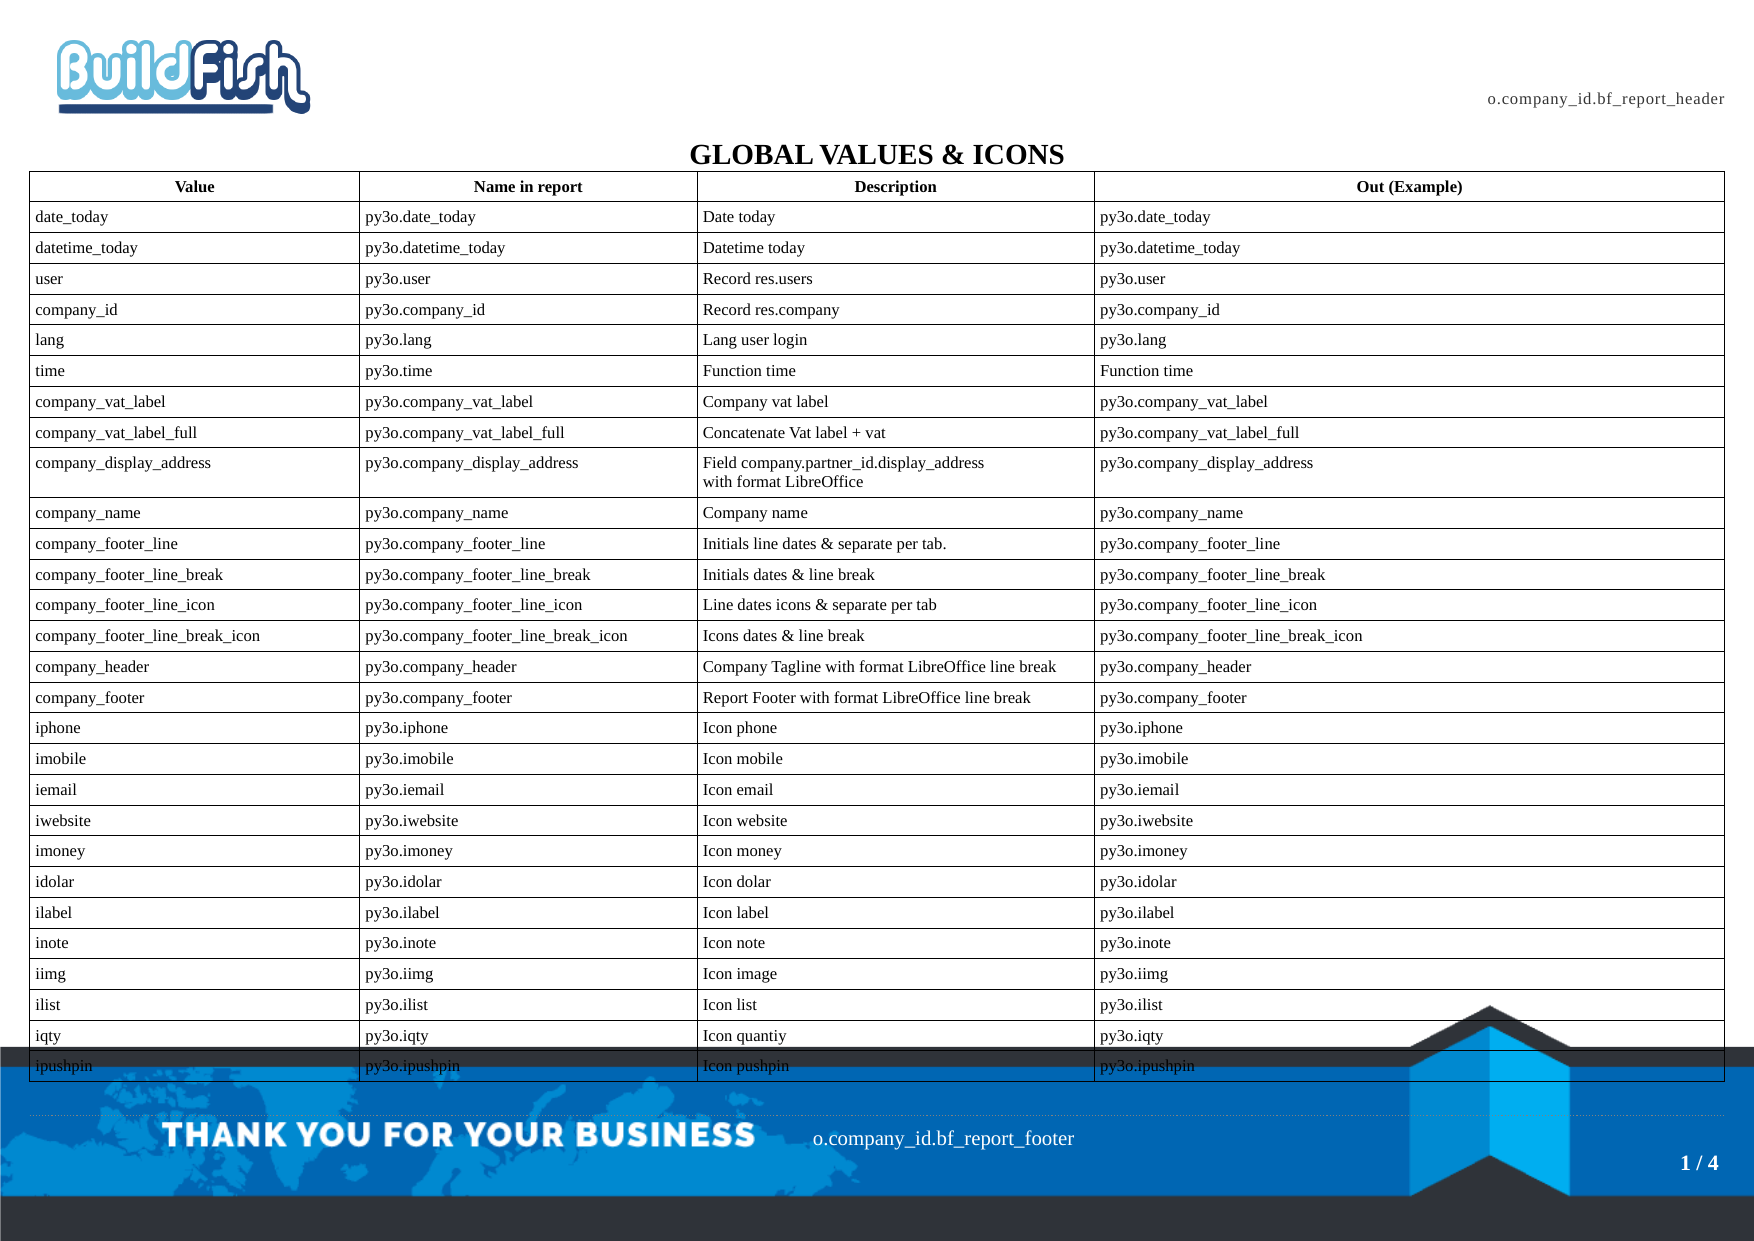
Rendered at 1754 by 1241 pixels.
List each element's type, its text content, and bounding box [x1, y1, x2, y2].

table_cell py3o.iimg [360, 959, 697, 989]
table_cell py3o.inote [360, 929, 697, 958]
table_cell Icon website [698, 806, 1094, 835]
picture [30, 1051, 359, 1081]
table_cell iemail [30, 775, 359, 804]
table_cell py3o.company_name [360, 498, 697, 528]
table_cell Icon dolar [698, 867, 1094, 897]
table_cell py3o.company_footer_line_break_icon [360, 621, 697, 651]
picture [698, 1051, 1094, 1081]
picture [360, 1021, 697, 1050]
table_cell py3o.company_vat_label_full [360, 418, 697, 447]
table_cell py3o.ilabel [360, 898, 697, 927]
table_cell Initials line dates & separate per tab. [698, 529, 1094, 559]
picture [0, 1155, 11, 1166]
picture [360, 1001, 697, 1020]
table_cell Report Footer with format LibreOffice line break [698, 683, 1094, 712]
picture [664, 1123, 686, 1146]
table_cell company_footer_line_break_icon [30, 621, 359, 651]
table_cell py3o.company_vat_label_full [1095, 418, 1724, 447]
table_cell ilabel [30, 898, 359, 927]
table_cell py3o.time [360, 356, 697, 386]
table_cell py3o.company_footer_line_break_icon [1095, 621, 1724, 651]
picture [1095, 1021, 1724, 1050]
table_cell user [30, 264, 359, 294]
table_cell iphone [30, 713, 359, 743]
table_cell py3o.imobile [1095, 744, 1724, 774]
table_cell idolar [30, 867, 359, 897]
table_cell datetime_today [30, 233, 359, 263]
table_cell Record res.users [698, 264, 1094, 294]
table_cell company_id [30, 295, 359, 324]
picture [30, 1001, 359, 1020]
table_cell py3o.company_footer_line_icon [360, 590, 697, 620]
table_cell Icon phone [698, 713, 1094, 743]
table_cell Company vat label [698, 387, 1094, 417]
table_cell py3o.iwebsite [1095, 806, 1724, 835]
table_cell py3o.iemail [360, 775, 697, 804]
table_cell Icon list [698, 990, 1094, 1001]
picture [297, 1123, 318, 1146]
table_cell py3o.company_footer [360, 683, 697, 712]
text GLOBAL VALUES & ICONS [29, 137, 1724, 171]
table_cell py3o.iwebsite [360, 806, 697, 835]
table_cell company_footer_line [30, 529, 359, 559]
table_cell py3o.user [360, 264, 697, 294]
table_cell company_display_address [30, 448, 359, 497]
table_cell py3o.company_id [360, 295, 697, 324]
table_cell company_header [30, 652, 359, 682]
table_cell company_footer [30, 683, 359, 712]
picture [360, 1051, 697, 1081]
table_cell Date today [698, 202, 1094, 232]
picture [0, 1001, 1754, 1241]
table_cell Icon label [698, 898, 1094, 927]
table_cell py3o.datetime_today [360, 233, 697, 263]
picture [124, 1151, 140, 1157]
table_cell py3o.company_footer [1095, 683, 1724, 712]
table_cell date_today [30, 202, 359, 232]
picture [211, 1069, 240, 1081]
table_cell company_footer_line_icon [30, 590, 359, 620]
table_cell py3o.idolar [360, 867, 697, 897]
table_header Value [30, 172, 359, 201]
picture [1095, 1001, 1724, 1020]
table_cell py3o.ilabel [1095, 898, 1724, 927]
picture [49, 20, 315, 133]
picture [698, 1021, 1094, 1050]
table_cell ilist [30, 990, 359, 1001]
table_cell Line dates icons & separate per tab [698, 590, 1094, 620]
table_cell py3o.company_vat_label [360, 387, 697, 417]
table_cell Icon email [698, 775, 1094, 804]
table_cell company_name [30, 498, 359, 528]
table_cell Datetime today [698, 233, 1094, 263]
table_cell company_vat_label [30, 387, 359, 417]
picture [30, 1021, 359, 1050]
table_cell py3o.company_footer_line [360, 529, 697, 559]
table_cell Icon note [698, 929, 1094, 958]
picture [1542, 1051, 1724, 1081]
table_cell company_vat_label_full [30, 418, 359, 447]
table_cell py3o.company_header [1095, 652, 1724, 682]
table_cell Function time [1095, 356, 1724, 386]
table_cell Icon money [698, 836, 1094, 866]
table_cell Icon mobile [698, 744, 1094, 774]
table_header Out (Example) [1095, 172, 1724, 201]
picture [628, 1123, 647, 1147]
table_cell py3o.company_footer_line_break [1095, 560, 1724, 589]
table_cell Company Tagline with format LibreOffice line break [698, 652, 1094, 682]
table_cell time [30, 356, 359, 386]
table_cell py3o.lang [360, 325, 697, 355]
table_cell py3o.ilist [360, 990, 697, 1001]
table_cell Record res.company [698, 295, 1094, 324]
table_cell Icons dates & line break [698, 621, 1094, 651]
table_cell inote [30, 929, 359, 958]
table_cell py3o.user [1095, 264, 1724, 294]
table_cell py3o.company_display_address [360, 448, 697, 497]
table_cell iwebsite [30, 806, 359, 835]
table_cell py3o.iphone [360, 713, 697, 743]
table_cell company_footer_line_break [30, 560, 359, 589]
table_cell py3o.inote [1095, 929, 1724, 958]
picture [652, 1123, 659, 1146]
table_cell py3o.company_header [360, 652, 697, 682]
table_cell py3o.company_name [1095, 498, 1724, 528]
table_cell lang [30, 325, 359, 355]
table_cell py3o.date_today [1095, 202, 1724, 232]
table_cell py3o.datetime_today [1095, 233, 1724, 263]
picture [599, 1123, 623, 1147]
table_cell Concatenate Vat label + vat [698, 418, 1094, 447]
table_cell py3o.idolar [1095, 867, 1724, 897]
table_cell Function time [698, 356, 1094, 386]
table_cell py3o.iimg [1095, 959, 1724, 989]
table_cell py3o.company_footer_line [1095, 529, 1724, 559]
table_cell imoney [30, 836, 359, 866]
table_cell py3o.company_display_address [1095, 448, 1724, 497]
table_cell py3o.ilist [1095, 990, 1724, 1001]
table_cell Icon image [698, 959, 1094, 989]
table_cell Initials dates & line break [698, 560, 1094, 589]
table_cell imobile [30, 744, 359, 774]
table_cell py3o.iemail [1095, 775, 1724, 804]
table_cell py3o.imoney [360, 836, 697, 866]
table_cell py3o.imobile [360, 744, 697, 774]
table_cell py3o.imoney [1095, 836, 1724, 866]
picture [698, 1001, 1094, 1020]
table_cell Field company.partner_id.display_address with format LibreOffice [698, 448, 1094, 497]
table_cell py3o.company_vat_label [1095, 387, 1724, 417]
picture [1095, 1051, 1438, 1081]
table_cell py3o.company_id [1095, 295, 1724, 324]
table_header Description [698, 172, 1094, 201]
table_cell Company name [698, 498, 1094, 528]
table_cell Lang user login [698, 325, 1094, 355]
table_cell py3o.company_footer_line_break [360, 560, 697, 589]
table_cell iimg [30, 959, 359, 989]
table_cell py3o.iphone [1095, 713, 1724, 743]
table_cell py3o.company_footer_line_icon [1095, 590, 1724, 620]
table_cell py3o.lang [1095, 325, 1724, 355]
table_cell py3o.date_today [360, 202, 697, 232]
table_header Name in report [360, 172, 697, 201]
